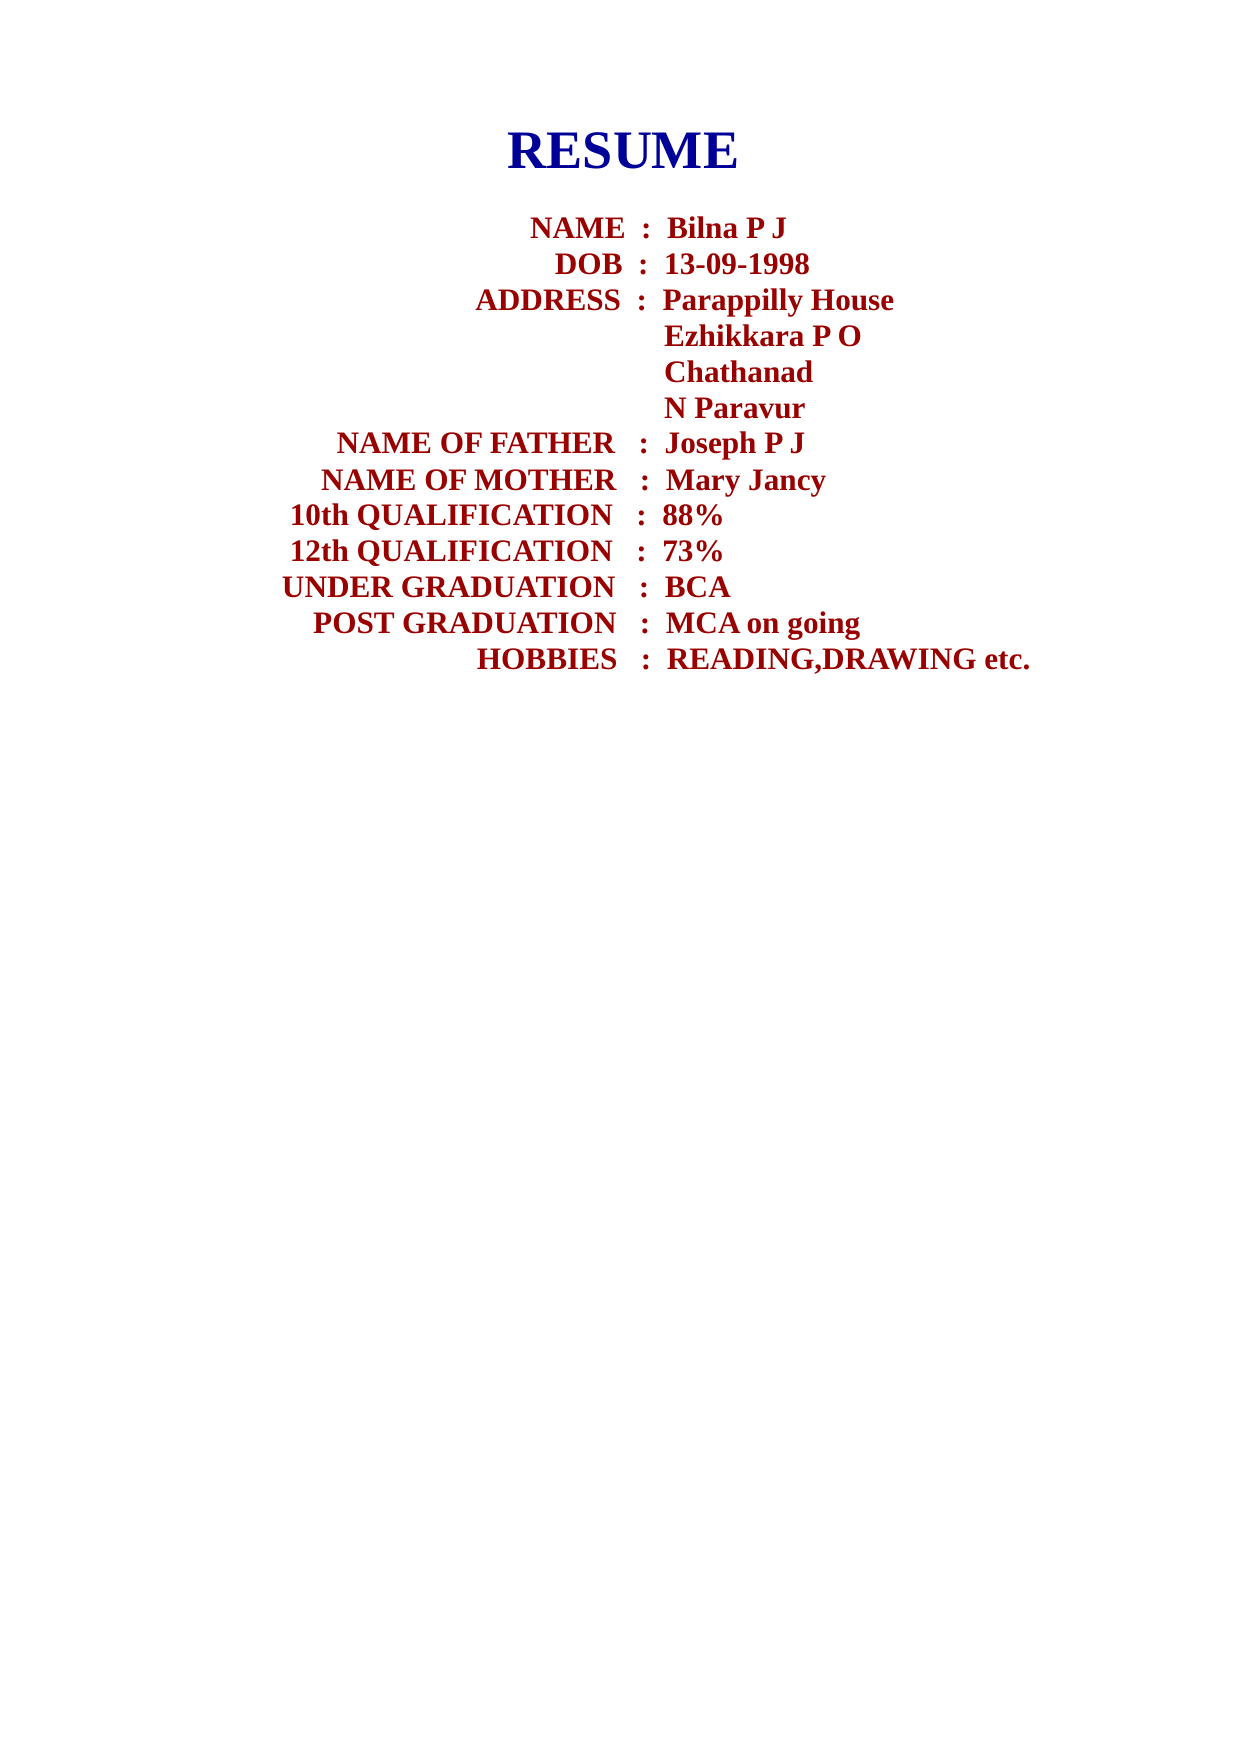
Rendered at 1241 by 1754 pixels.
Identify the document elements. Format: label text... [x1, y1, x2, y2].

text N Paravur [118, 389, 1122, 425]
text DOB : 13-09-1998 [118, 245, 1122, 281]
text 10th QUALIFICATION : 88% [118, 497, 1122, 533]
text UNDER GRADUATION : BCA [118, 568, 1122, 604]
text ADDRESS : Parappilly House [118, 281, 1122, 317]
text HOBBIES : READING,DRAWING etc. [118, 640, 1122, 676]
text POST GRADUATION : MCA on going [118, 604, 1122, 640]
text 12th QUALIFICATION : 73% [118, 533, 1122, 568]
text RESUME [118, 118, 1122, 180]
text NAME : Bilna P J [118, 209, 1122, 245]
text Ezhikkara P O [118, 317, 1122, 353]
text NAME OF MOTHER : Mary Jancy [118, 461, 1122, 497]
text Chathanad [118, 353, 1122, 389]
text NAME OF FATHER : Joseph P J [118, 425, 1122, 461]
